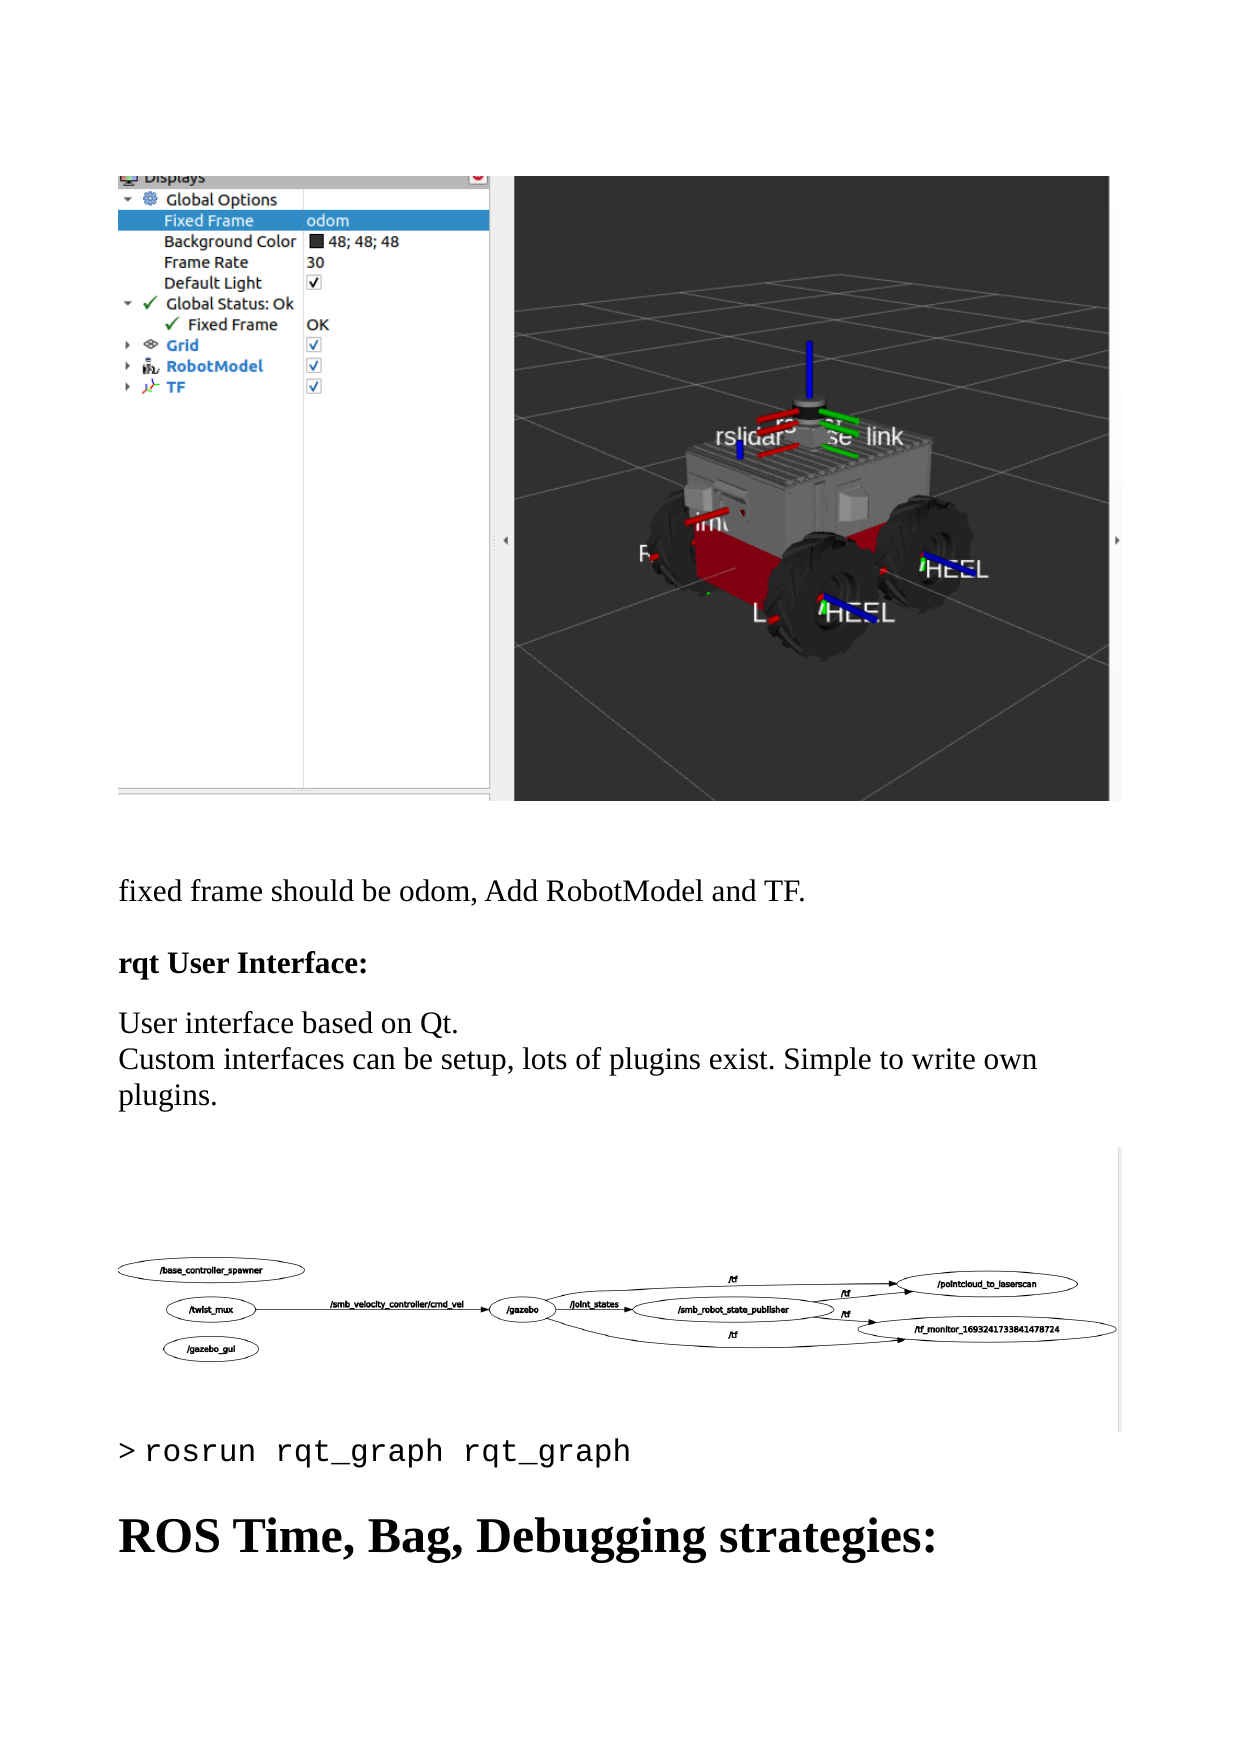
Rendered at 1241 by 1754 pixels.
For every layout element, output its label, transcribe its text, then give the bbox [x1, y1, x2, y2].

text ROS Time, Bag, Debugging strategies: [118, 1506, 1122, 1563]
text User interface based on Qt. [118, 1004, 1122, 1040]
text Custom interfaces can be setup, lots of plugins exist. Simple to write own plugins. [118, 1040, 1122, 1112]
text fixed frame should be odom, Add RobotModel and TF. rqt User Interface: [118, 801, 1122, 1004]
picture [118, 176, 1123, 801]
picture [118, 1147, 1123, 1432]
text > rosrun rqt_graph rqt_graph [118, 1432, 1122, 1470]
